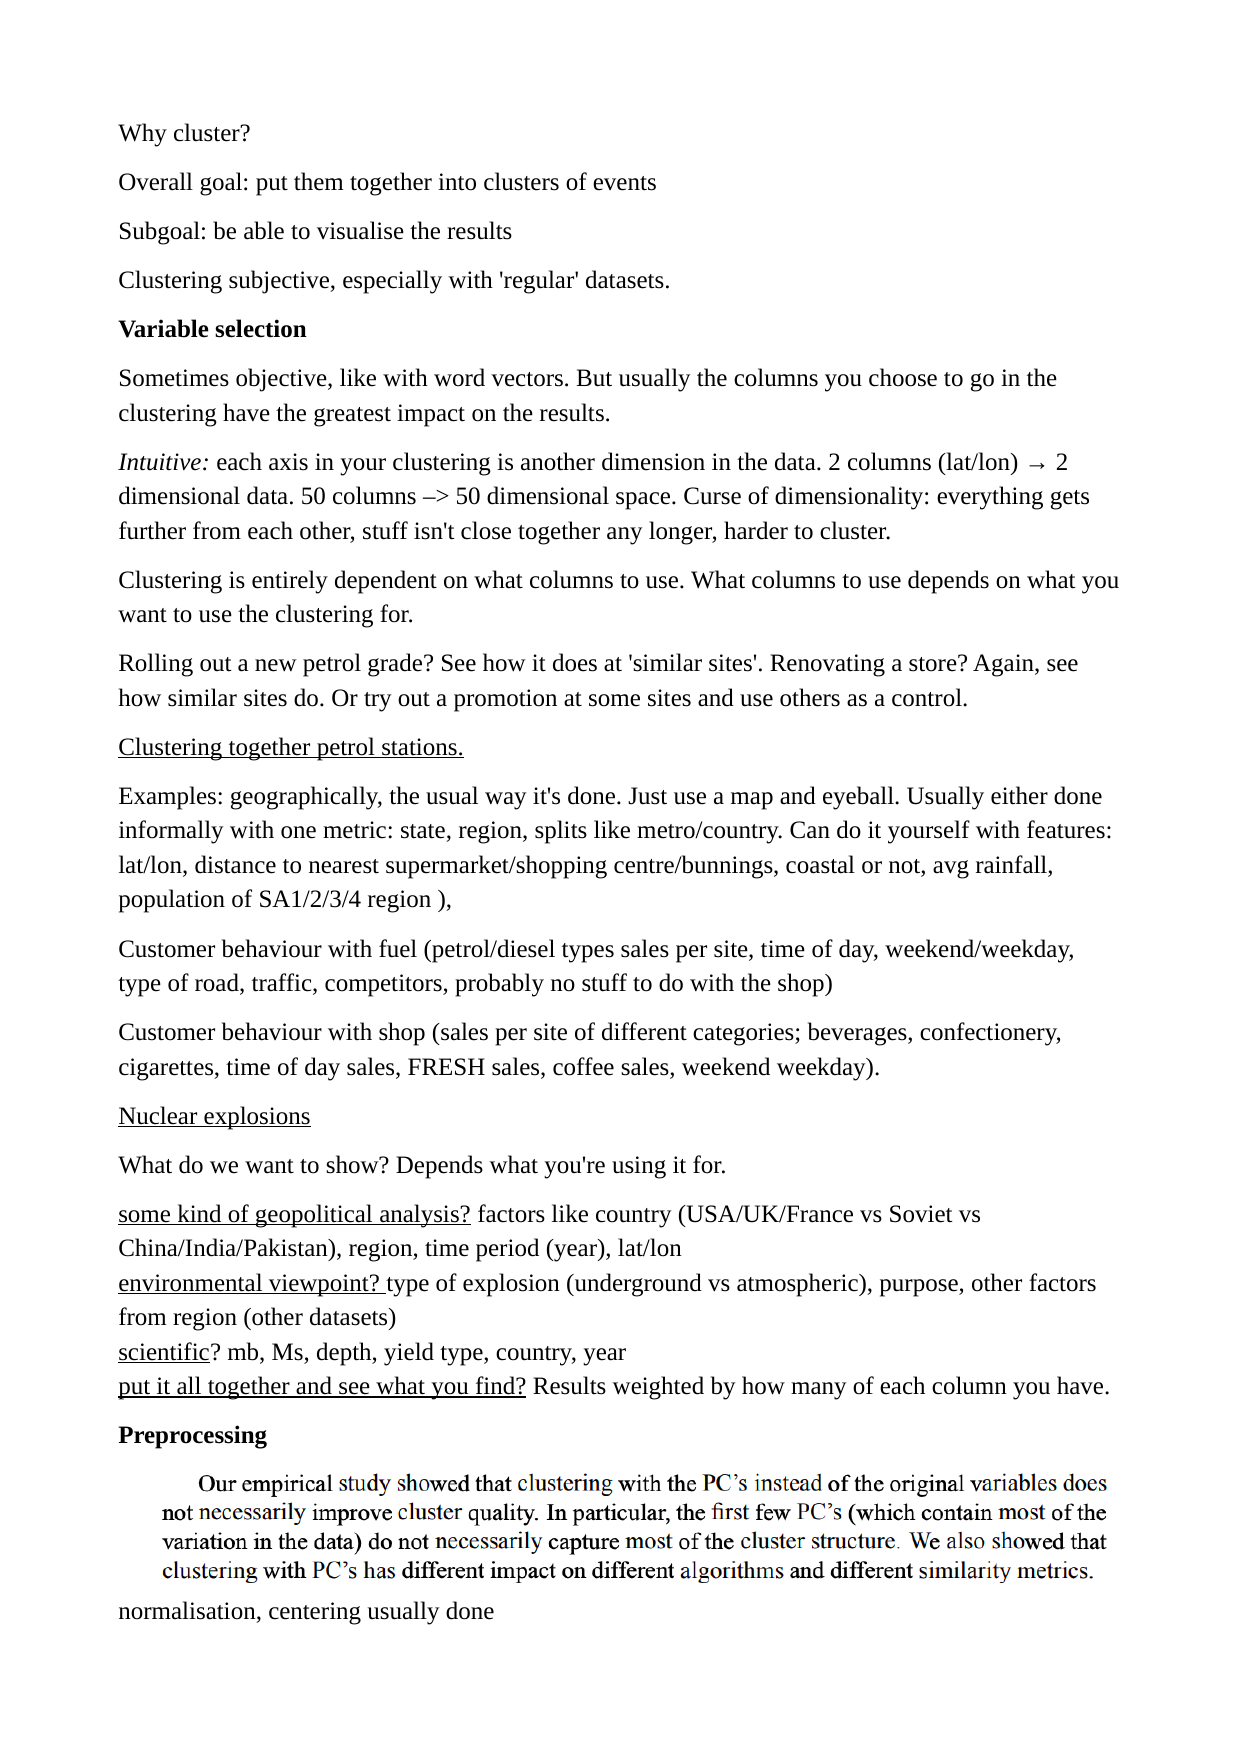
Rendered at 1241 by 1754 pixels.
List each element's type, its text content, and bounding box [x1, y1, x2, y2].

text Clustering is entirely dependent on what columns to use. What columns to use depends on what you want to use the clustering for. [118, 565, 1122, 628]
text Customer behaviour with fuel (petrol/diesel types sales per site, time of day, weekend/weekday, type of road, traffic, competitors, probably no stuff to do with the shop) [118, 934, 1122, 997]
text Examples: geographically, the usual way it's done. Just use a map and eyeball. Usually either done informally with one metric: state, region, splits like metro/country. Can do it yourself with features: lat/lon, distance to nearest supermarket/shopping centre/bunnings, coastal or not, avg rainfall, population of SA1/2/3/4 region ), [118, 781, 1122, 913]
text Nuclear explosions [118, 1101, 1122, 1129]
text Why cluster? [118, 118, 1122, 147]
text some kind of geopolitical analysis? factors like country (USA/UK/France vs Soviet vs China/India/Pakistan), region, time period (year), lat/lon environmental viewpoint? type of explosion (underground vs atmospheric), purpose, other factors from region (other datasets) scientific? mb, Ms, depth, yield type, country, year put it all together and see what you find? Results weighted by how many of each column you have. [118, 1199, 1122, 1400]
text Overall goal: put them together into clusters of events [118, 167, 1122, 196]
text normalisation, centering usually done [118, 1590, 1122, 1624]
text Clustering together petrol stations. [118, 732, 1122, 761]
text Variable selection [118, 314, 1122, 343]
text Intuitive: each axis in your clustering is another dimension in the data. 2 columns (lat/lon) → 2 dimensional data. 50 columns –> 50 dimensional space. Curse of dimensionality: everything gets further from each other, stuff isn't close together any longer, harder to cluster. [118, 447, 1122, 545]
text Preprocessing [118, 1420, 1122, 1449]
text Customer behaviour with shop (sales per site of different categories; beverages, confectionery, cigarettes, time of day sales, FRESH sales, coffee sales, weekend weekday). [118, 1017, 1122, 1080]
text What do we want to show? Depends what you're using it for. [118, 1150, 1122, 1178]
picture [118, 1469, 1123, 1590]
text Sometimes objective, like with word vectors. But usually the columns you choose to go in the clustering have the greatest impact on the results. [118, 363, 1122, 427]
text Subgoal: be able to visualise the results [118, 216, 1122, 245]
text Clustering subjective, especially with 'regular' datasets. [118, 265, 1122, 294]
text Rolling out a new petrol grade? See how it does at 'similar sites'. Renovating a store? Again, see how similar sites do. Or try out a promotion at some sites and use others as a control. [118, 648, 1122, 712]
